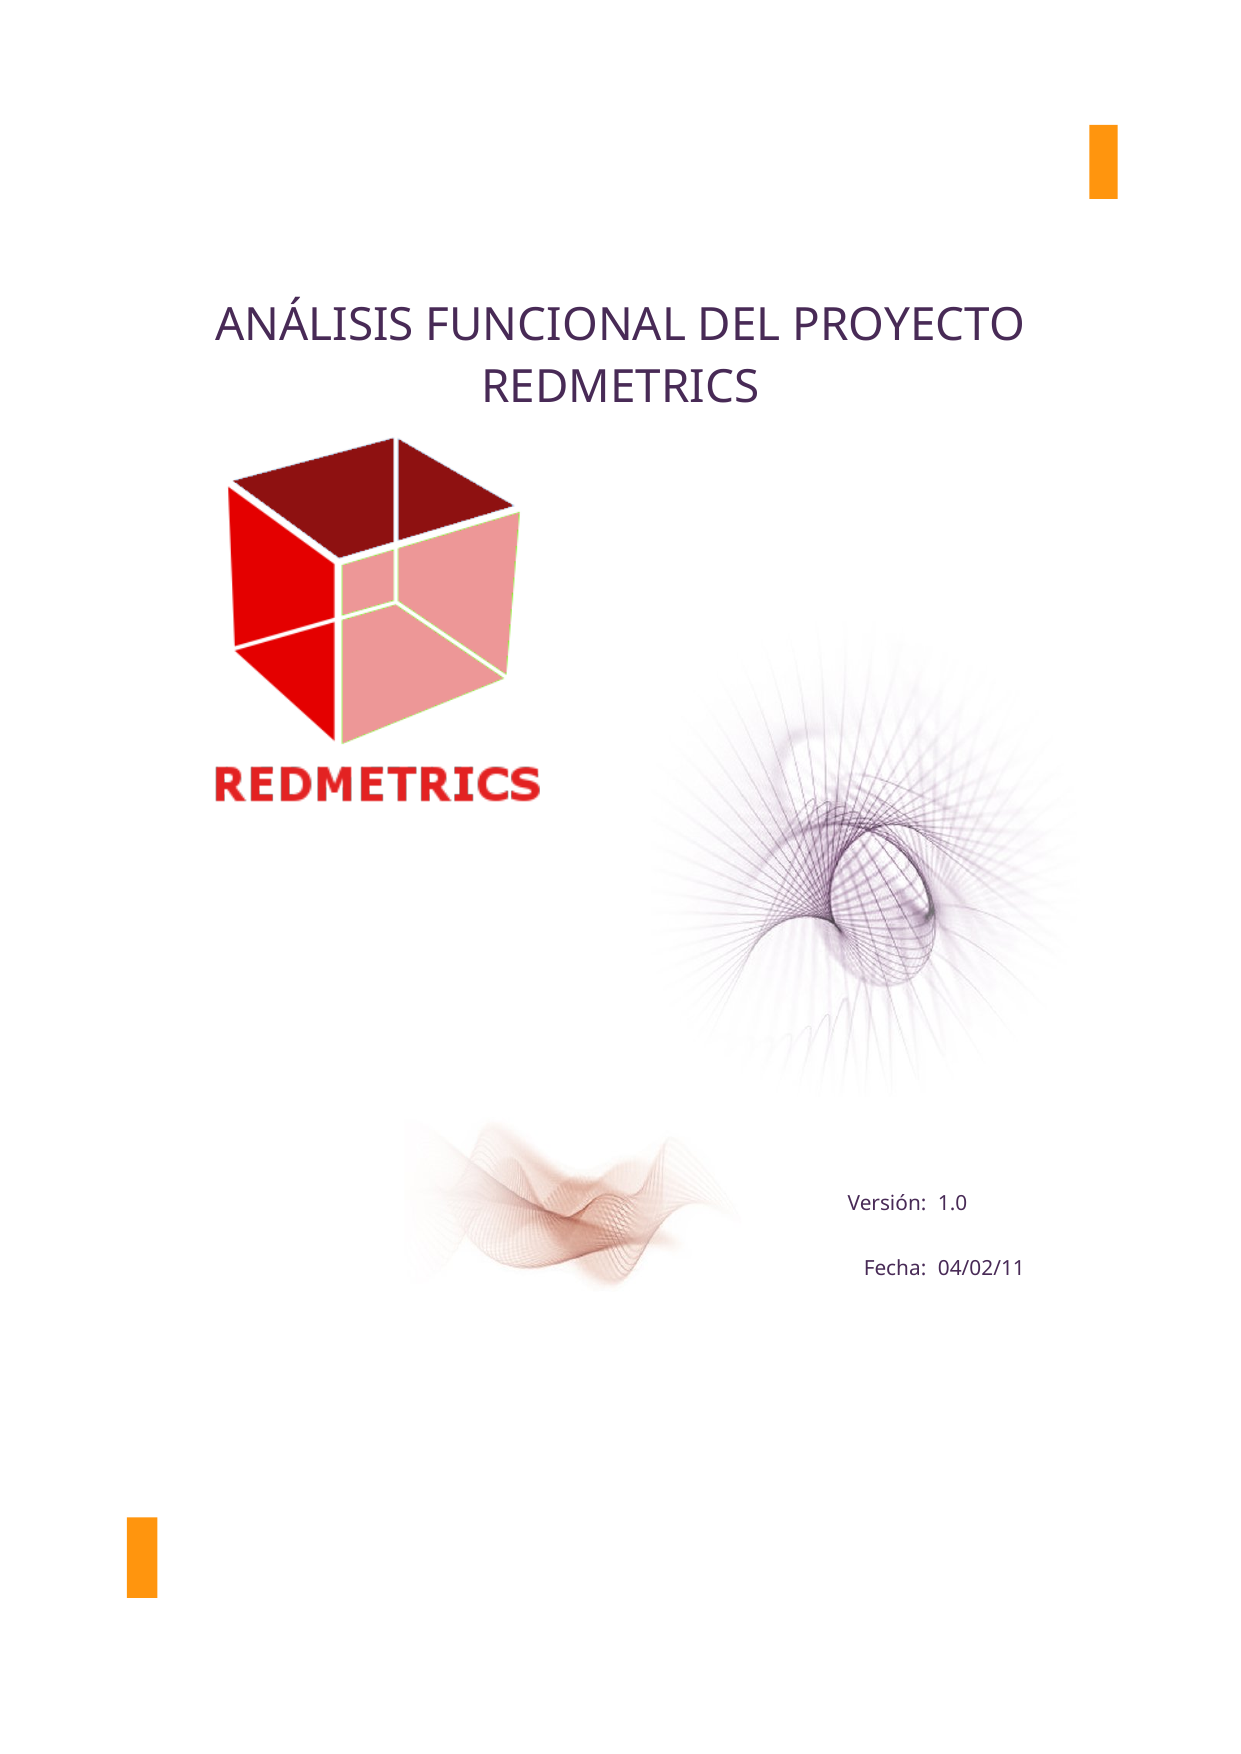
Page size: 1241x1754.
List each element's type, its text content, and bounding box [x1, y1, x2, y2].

table_cell [118, 468, 205, 515]
table_cell [118, 1300, 1122, 1360]
table_cell [118, 515, 205, 559]
picture [651, 621, 1087, 1097]
table_cell 1.0 [932, 1170, 1122, 1234]
table_cell 02/04/11 [932, 1235, 1122, 1299]
table_cell [932, 1105, 1122, 1169]
table_cell [354, 1105, 787, 1299]
table_cell [538, 559, 1122, 607]
table_header [118, 118, 1122, 231]
table_cell [118, 559, 205, 607]
table_cell [118, 607, 620, 1104]
table_cell Análisis Funcional del proyecto Redmetrics [118, 268, 1122, 467]
table_cell [118, 231, 1122, 267]
table_cell [787, 1105, 932, 1169]
picture [404, 1117, 742, 1292]
table_cell Versión: [787, 1170, 932, 1234]
table_cell [620, 607, 1122, 1104]
table_cell Fecha: [787, 1235, 932, 1299]
table_cell [538, 468, 1122, 515]
picture [163, 430, 590, 815]
table_cell [118, 1105, 354, 1299]
table_cell [118, 1360, 1122, 1484]
table_cell [538, 515, 1122, 559]
